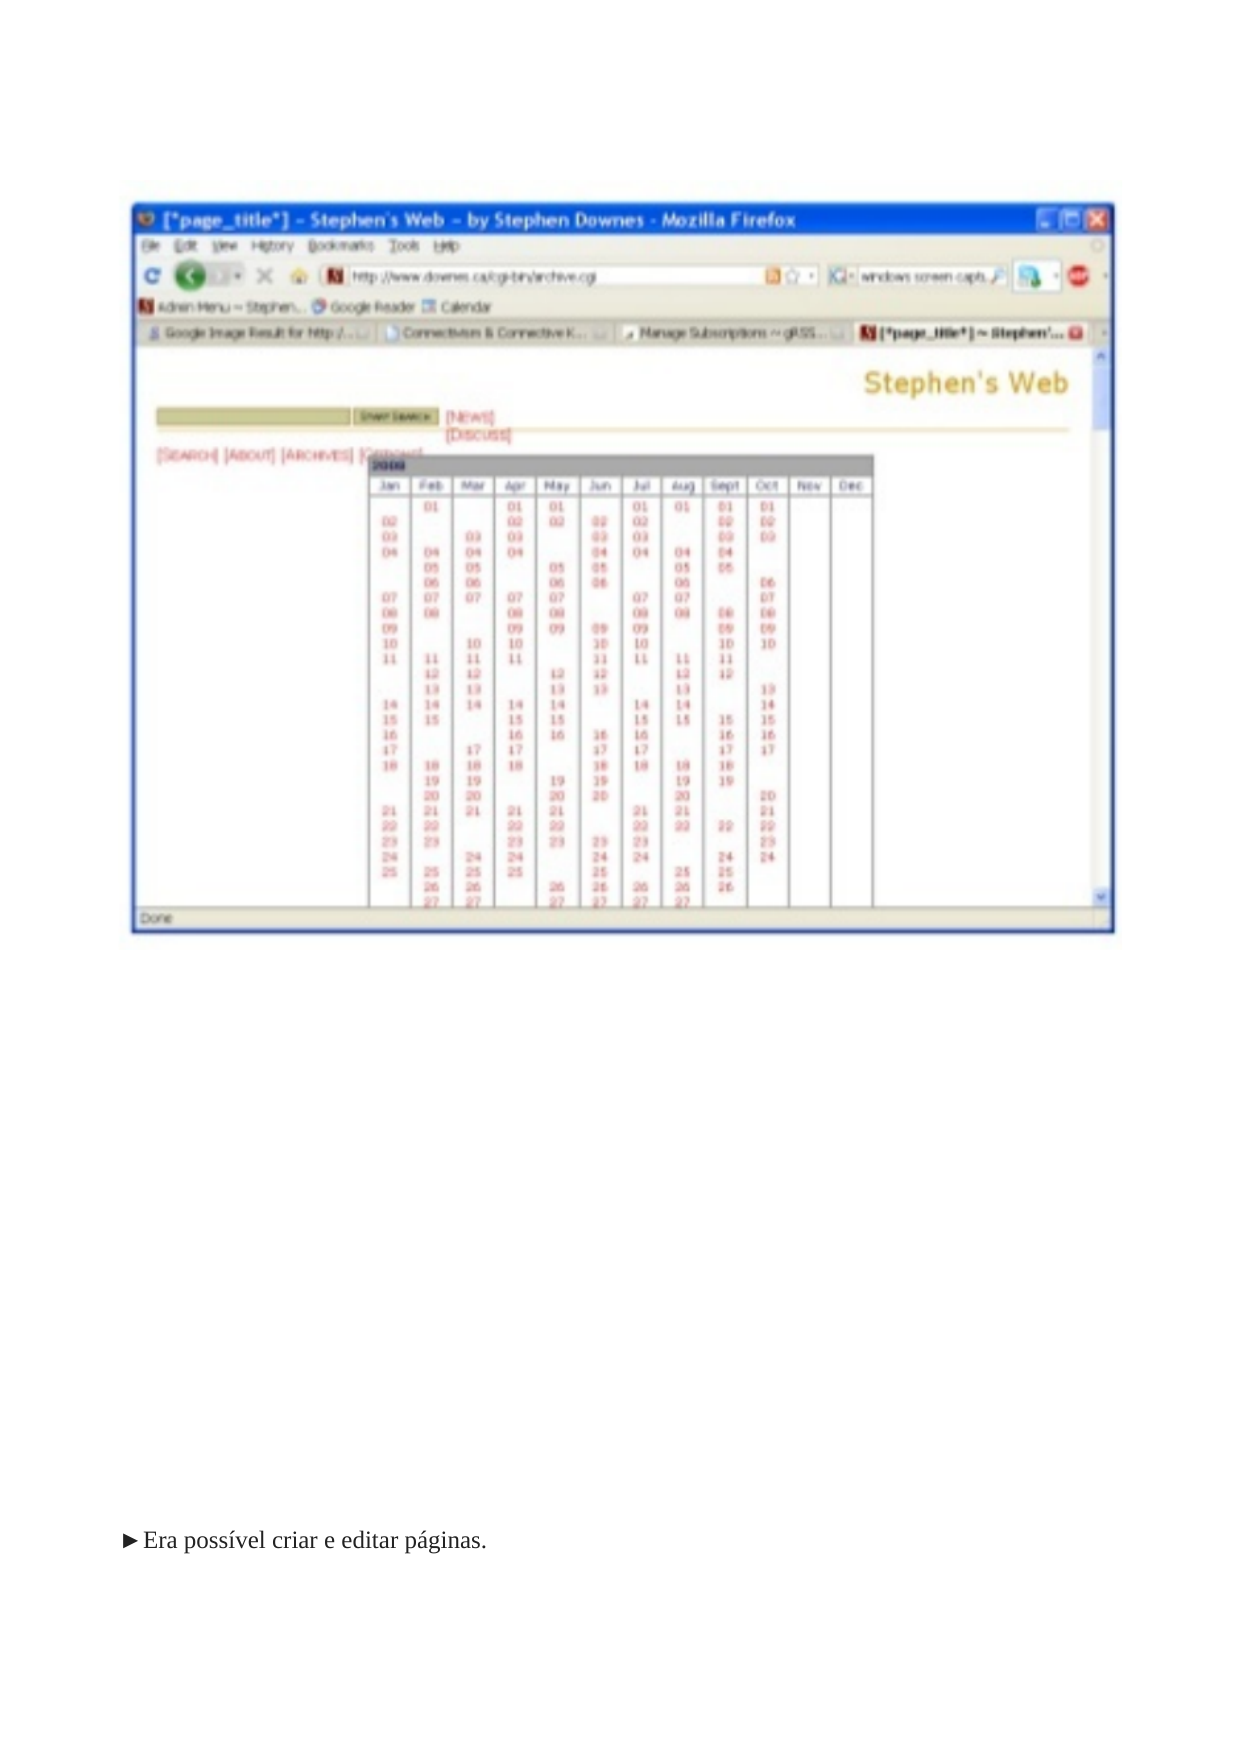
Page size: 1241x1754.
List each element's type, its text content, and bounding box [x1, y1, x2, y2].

picture [118, 180, 1123, 950]
text ►Era possível criar e editar páginas. [118, 1525, 1122, 1553]
